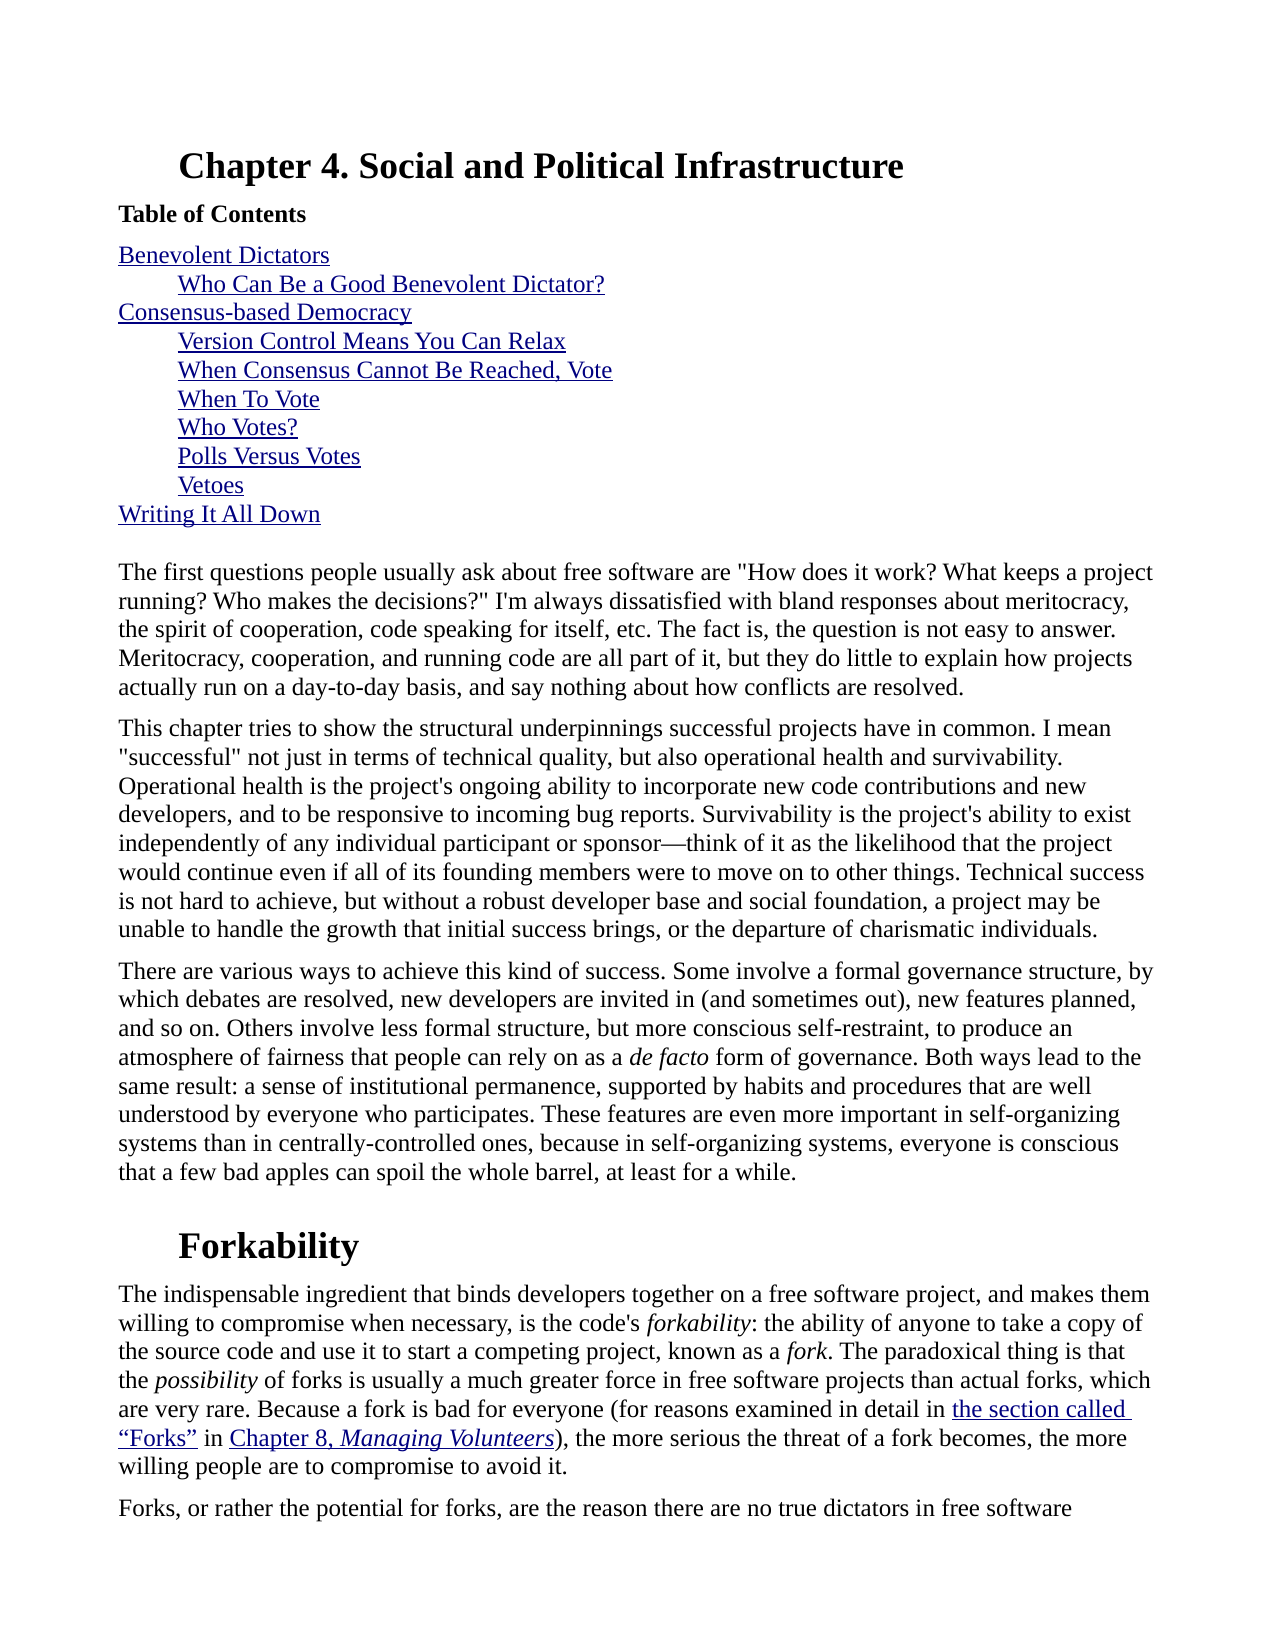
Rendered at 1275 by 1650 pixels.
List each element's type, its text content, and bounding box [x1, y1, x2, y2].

subtitle Version Control Means You Can Relax [177, 326, 1157, 355]
subtitle When To Vote [177, 384, 1157, 412]
text Forks, or rather the potential for forks, are the reason there are no true dictators in free software [118, 1493, 1157, 1521]
subtitle Who Can Be a Good Benevolent Dictator? [177, 269, 1157, 297]
subtitle Who Votes? [177, 412, 1157, 441]
text There are various ways to achieve this kind of success. Some involve a formal governance structure, by which debates are resolved, new developers are invited in (and sometimes out), new features planned, and so on. Others involve less formal structure, but more conscious self-restraint, to produce an atmosphere of fairness that people can rely on as a de facto form of governance. Both ways lead to the same result: a sense of institutional permanence, supported by habits and procedures that are well understood by everyone who participates. These features are even more important in self-organizing systems than in centrally-controlled ones, because in self-organizing systems, everyone is conscious that a few bad apples can spoil the whole barrel, at least for a while. [118, 956, 1157, 1186]
subtitle Forkability [118, 1223, 1157, 1266]
subtitle Chapter 4. Social and Political Infrastructure [118, 143, 1157, 186]
text The first questions people usually ask about free software are "How does it work? What keeps a project running? Who makes the decisions?" I'm always dissatisfied with bland responses about meritocracy, the spirit of cooperation, code speaking for itself, etc. The fact is, the question is not easy to answer. Meritocracy, cooperation, and running code are all part of it, but they do little to explain how projects actually run on a day-to-day basis, and say nothing about how conflicts are resolved. [118, 557, 1157, 701]
text The indispensable ingredient that binds developers together on a free software project, and makes them willing to compromise when necessary, is the code's forkability: the ability of anyone to take a copy of the source code and use it to start a competing project, known as a fork. The paradoxical thing is that the possibility of forks is usually a much greater force in free software projects than actual forks, which are very rare. Because a fork is bad for everyone (for reasons examined in detail in the section called “Forks” in Chapter 8, Managing Volunteers), the more serious the threat of a fork becomes, the more willing people are to compromise to avoid it. [118, 1279, 1157, 1480]
text Table of Contents [118, 199, 1157, 227]
subtitle Vetoes [177, 470, 1157, 499]
subtitle Consensus-based Democracy [118, 297, 1157, 326]
subtitle Polls Versus Votes [177, 441, 1157, 470]
subtitle Writing It All Down [118, 499, 1157, 527]
text This chapter tries to show the structural underpinnings successful projects have in common. I mean "successful" not just in terms of technical quality, but also operational health and survivability. Operational health is the project's ongoing ability to incorporate new code contributions and new developers, and to be responsive to incoming bug reports. Survivability is the project's ability to exist independently of any individual participant or sponsor—think of it as the likelihood that the project would continue even if all of its founding members were to move on to other things. Technical success is not hard to achieve, but without a robust developer base and social foundation, a project may be unable to handle the growth that initial success brings, or the departure of charismatic individuals. [118, 713, 1157, 943]
subtitle Benevolent Dictators [118, 240, 1157, 269]
subtitle When Consensus Cannot Be Reached, Vote [177, 355, 1157, 384]
